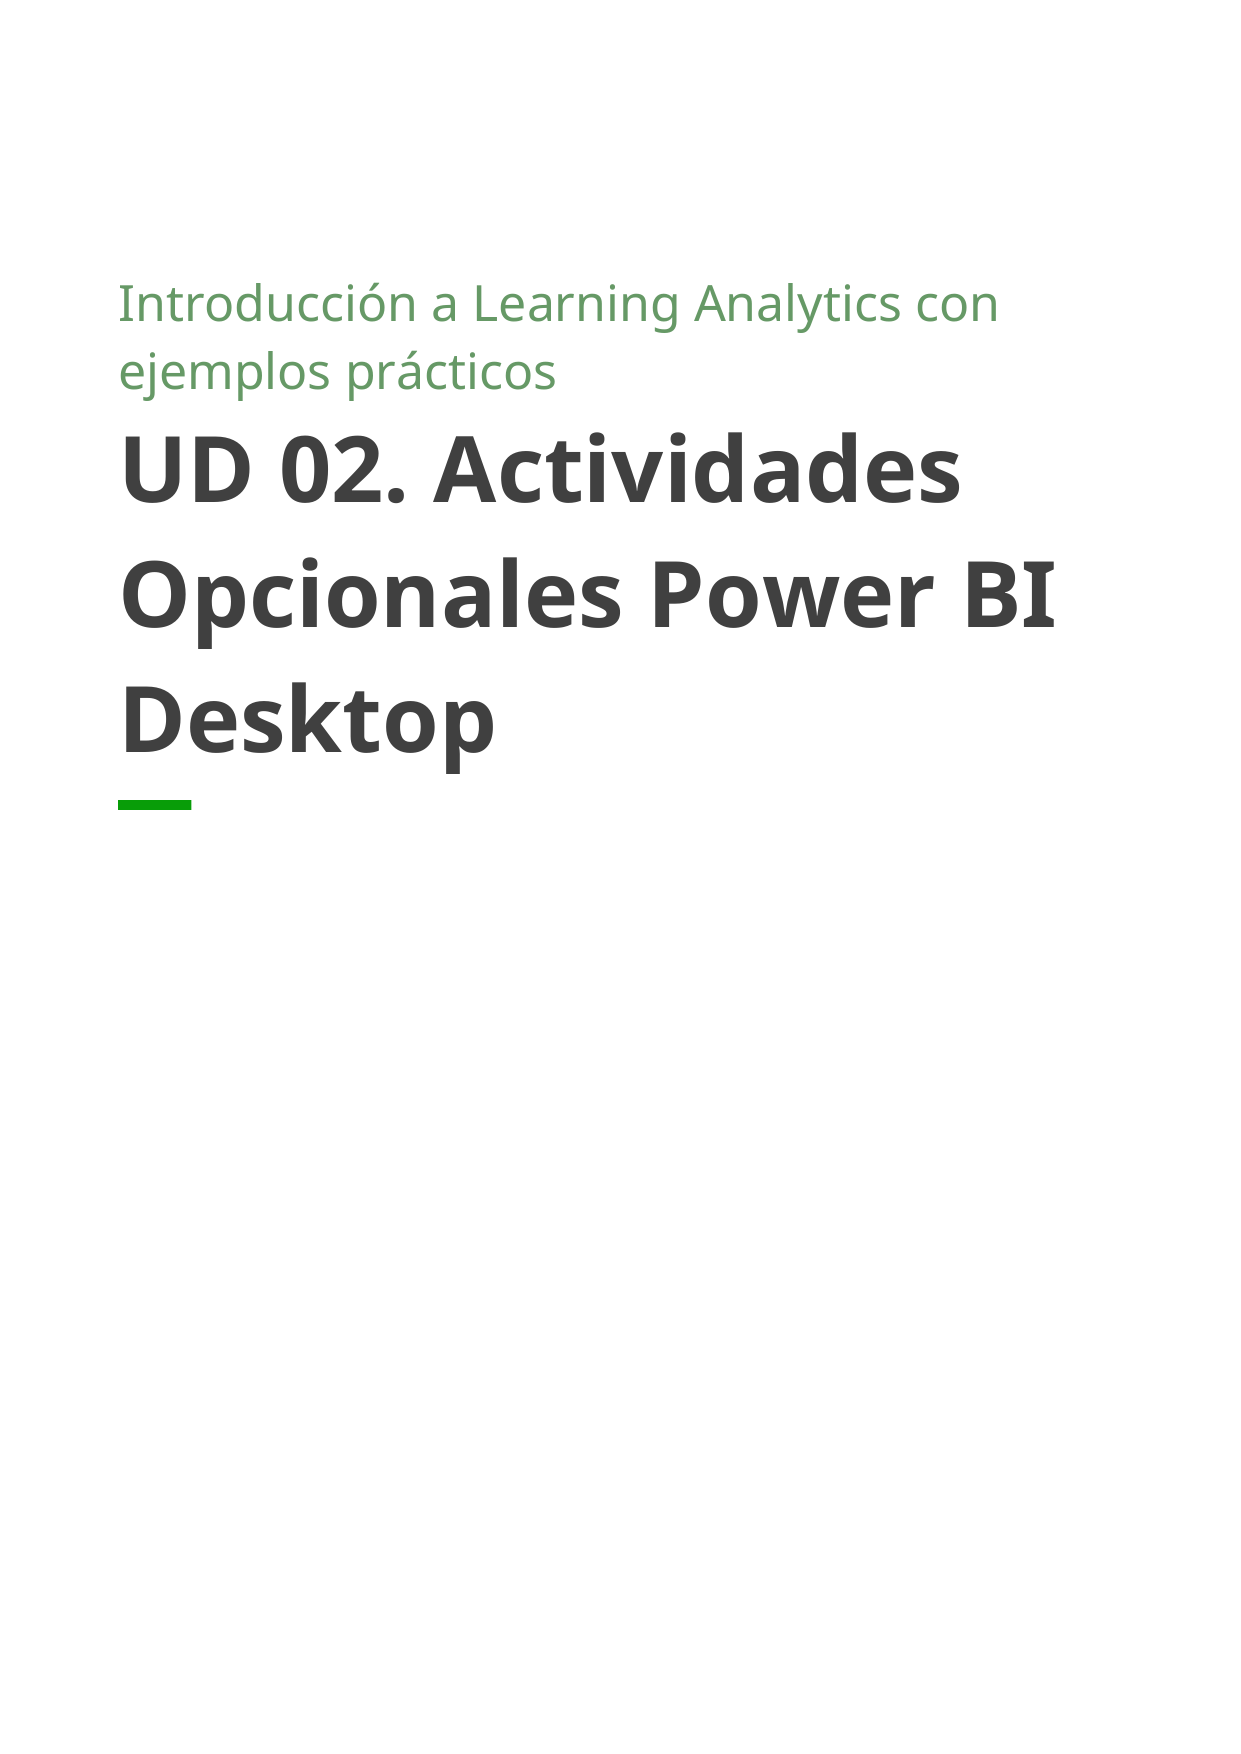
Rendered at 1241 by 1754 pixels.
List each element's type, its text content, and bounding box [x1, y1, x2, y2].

picture [118, 800, 192, 810]
title Introducción a Learning Analytics con ejemplos prácticos UD 02. Actividades Opcionales Power BI Desktop [118, 268, 1122, 779]
